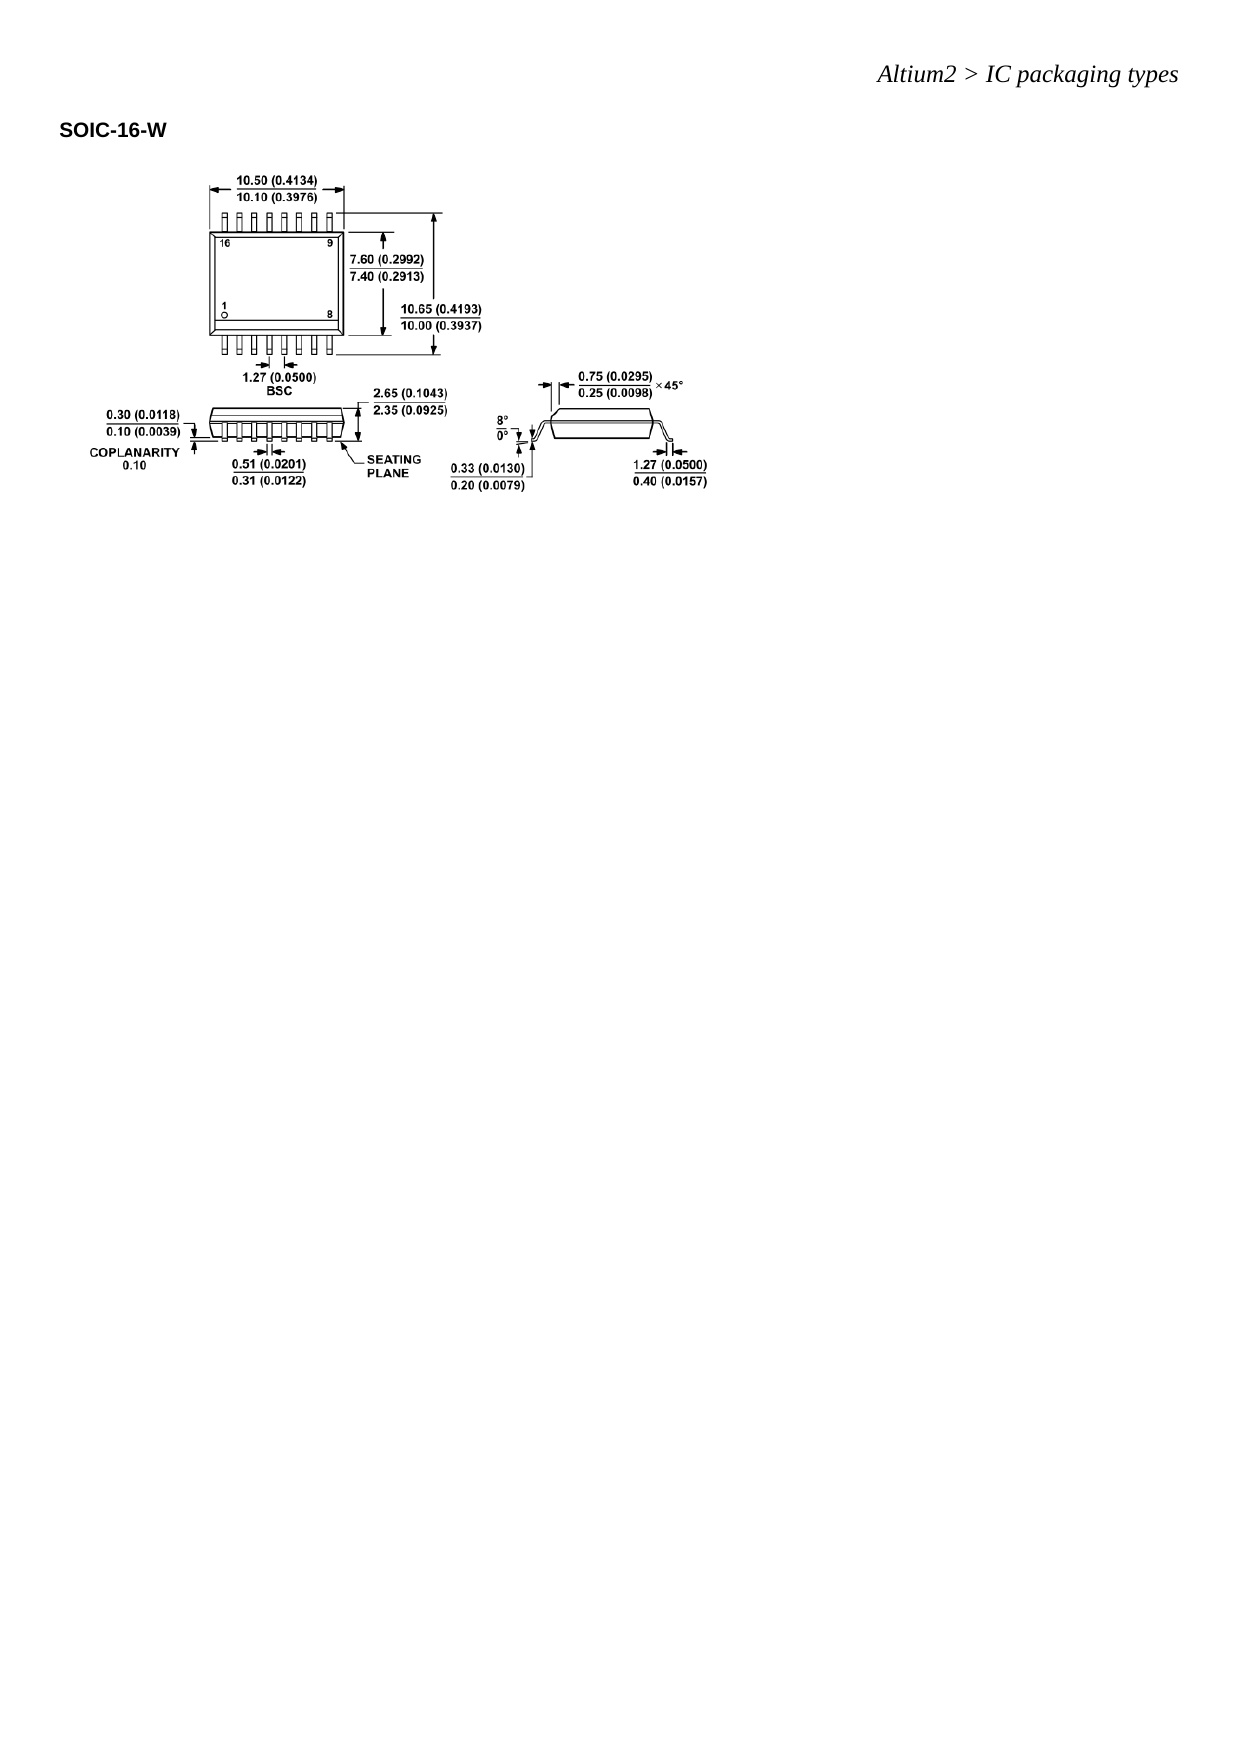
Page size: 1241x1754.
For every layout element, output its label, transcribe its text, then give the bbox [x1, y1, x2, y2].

picture [59, 154, 728, 503]
subtitle SOIC-16-W [59, 118, 1181, 142]
